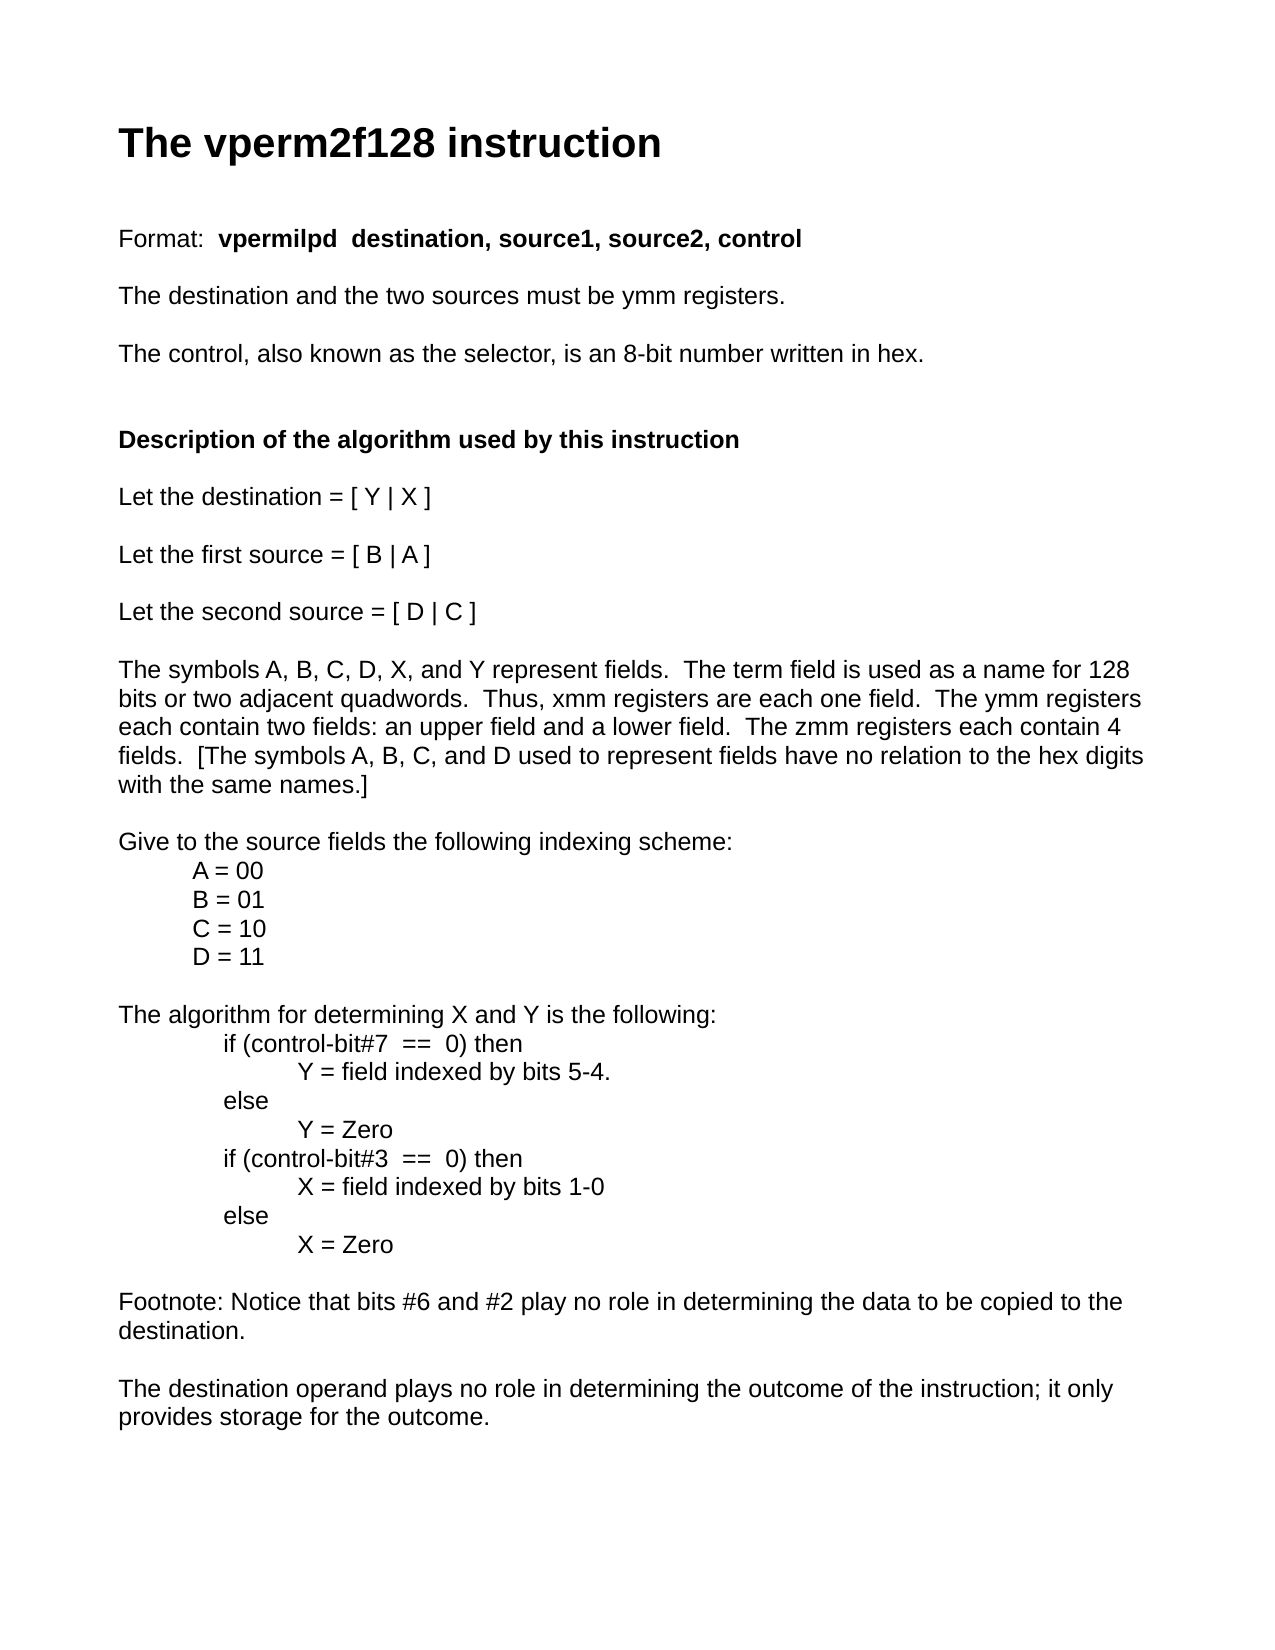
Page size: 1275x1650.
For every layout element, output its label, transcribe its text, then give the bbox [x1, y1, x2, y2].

text The destination and the two sources must be ymm registers. [118, 281, 1157, 310]
text Let the first source = [ B | A ] [118, 540, 1157, 568]
text Description of the algorithm used by this instruction [118, 425, 1157, 453]
text Give to the source fields the following indexing scheme: [118, 827, 1157, 856]
text Let the second source = [ D | C ] [118, 597, 1157, 626]
text else [223, 1201, 1157, 1230]
text The algorithm for determining X and Y is the following: [118, 1000, 1157, 1028]
text The symbols A, B, C, D, X, and Y represent fields. The term field is used as a name for 128 bits or two adjacent quadwords. Thus, xmm registers are each one field. The ymm registers each contain two fields: an upper field and a lower field. The zmm registers each contain 4 fields. [The symbols A, B, C, and D used to represent fields have no relation to the hex digits with the same names.] [118, 655, 1157, 798]
text The vperm2f128 instruction [118, 118, 1157, 166]
text D = 11 [118, 942, 1157, 971]
text Y = Zero [223, 1115, 1157, 1143]
text The control, also known as the selector, is an 8-bit number written in hex. [118, 338, 1157, 367]
text C = 10 [118, 913, 1157, 942]
text Let the destination = [ Y | X ] [118, 482, 1157, 511]
text Footnote: Notice that bits #6 and #2 play no role in determining the data to be copied to the destination. [118, 1287, 1157, 1345]
text if (control-bit#3 == 0) then [223, 1143, 1157, 1172]
text X = field indexed by bits 1-0 [223, 1172, 1157, 1201]
text B = 01 [118, 885, 1157, 913]
text if (control-bit#7 == 0) then [223, 1028, 1157, 1057]
text X = Zero [223, 1230, 1157, 1258]
text Format: vpermilpd destination, source1, source2, control [118, 223, 1157, 252]
text else [223, 1086, 1157, 1115]
text The destination operand plays no role in determining the outcome of the instruction; it only provides storage for the outcome. [118, 1373, 1157, 1431]
text A = 00 [118, 856, 1157, 885]
text Y = field indexed by bits 5-4. [223, 1057, 1157, 1086]
